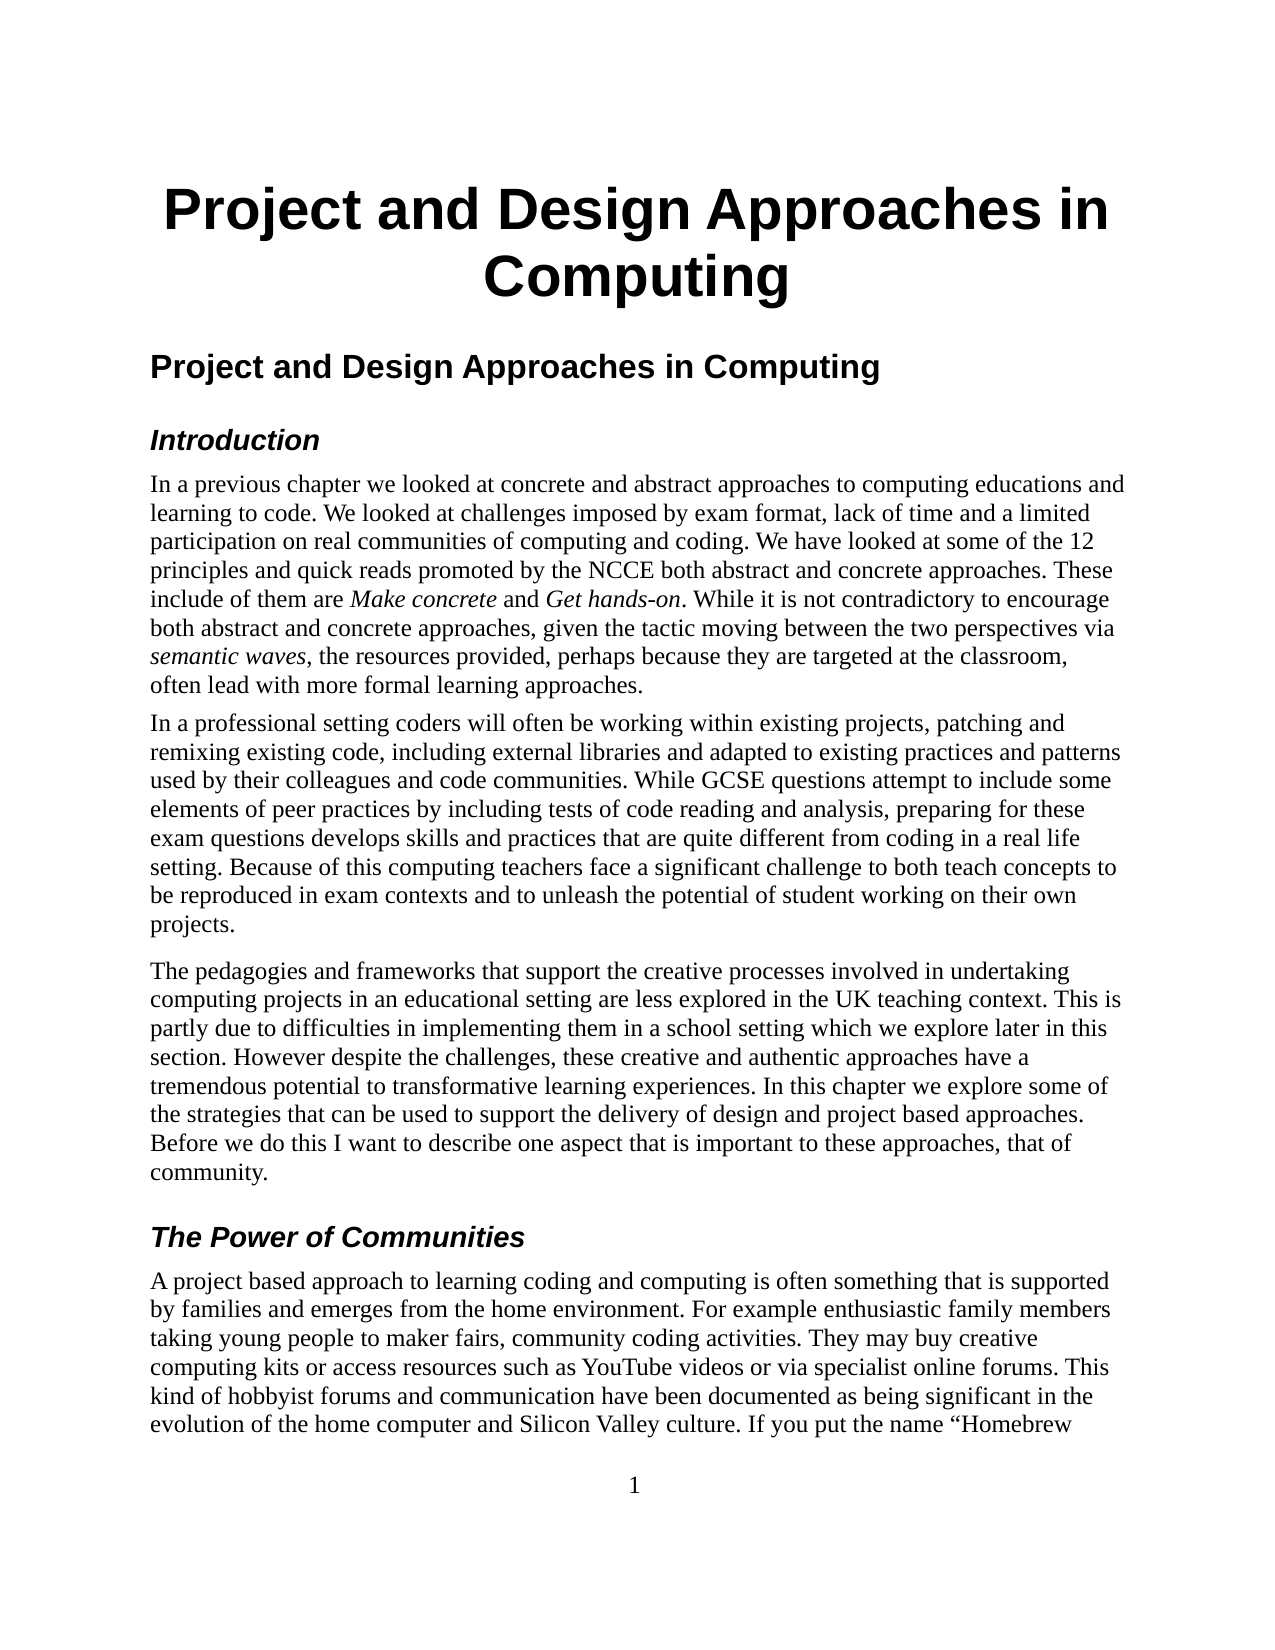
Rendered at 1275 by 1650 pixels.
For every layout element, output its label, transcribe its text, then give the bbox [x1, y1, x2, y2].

text In a professional setting coders will often be working within existing projects, patching and remixing existing code, including external libraries and adapted to existing practices and patterns used by their colleagues and code communities. While GCSE questions attempt to include some elements of peer practices by including tests of code reading and analysis, preparing for these exam questions develops skills and practices that are quite different from coding in a real life setting. Because of this computing teachers face a significant challenge to both teach concepts to be reproduced in exam contexts and to unleash the potential of student working on their own projects. [150, 708, 1125, 938]
subtitle Introduction [150, 423, 1125, 456]
text A project based approach to learning coding and computing is often something that is supported by families and emerges from the home environment. For example enthusiastic family members taking young people to maker fairs, community coding activities. They may buy creative computing kits or access resources such as YouTube videos or via specialist online forums. This kind of hobbyist forums and communication have been documented as being significant in the evolution of the home computer and Silicon Valley culture. If you put the name “Homebrew [150, 1266, 1125, 1438]
text In a previous chapter we looked at concrete and abstract approaches to computing educations and learning to code. We looked at challenges imposed by exam format, lack of time and a limited participation on real communities of computing and coding. We have looked at some of the 12 principles and quick reads promoted by the NCCE both abstract and concrete approaches. These include of them are Make concrete and Get hands-on. While it is not contradictory to encourage both abstract and concrete approaches, given the tactic moving between the two perspectives via semantic waves, the resources provided, perhaps because they are targeted at the classroom, often lead with more formal learning approaches. [150, 469, 1125, 699]
subtitle Project and Design Approaches in Computing [150, 347, 1125, 385]
subtitle The Power of Communities [150, 1220, 1125, 1253]
title Project and Design Approaches in Computing [150, 175, 1125, 309]
text The pedagogies and frameworks that support the creative processes involved in undertaking computing projects in an educational setting are less explored in the UK teaching context. This is partly due to difficulties in implementing them in a school setting which we explore later in this section. However despite the challenges, these creative and authentic approaches have a tremendous potential to transformative learning experiences. In this chapter we explore some of the strategies that can be used to support the delivery of design and project based approaches. Before we do this I want to describe one aspect that is important to these approaches, that of community. [150, 956, 1125, 1186]
